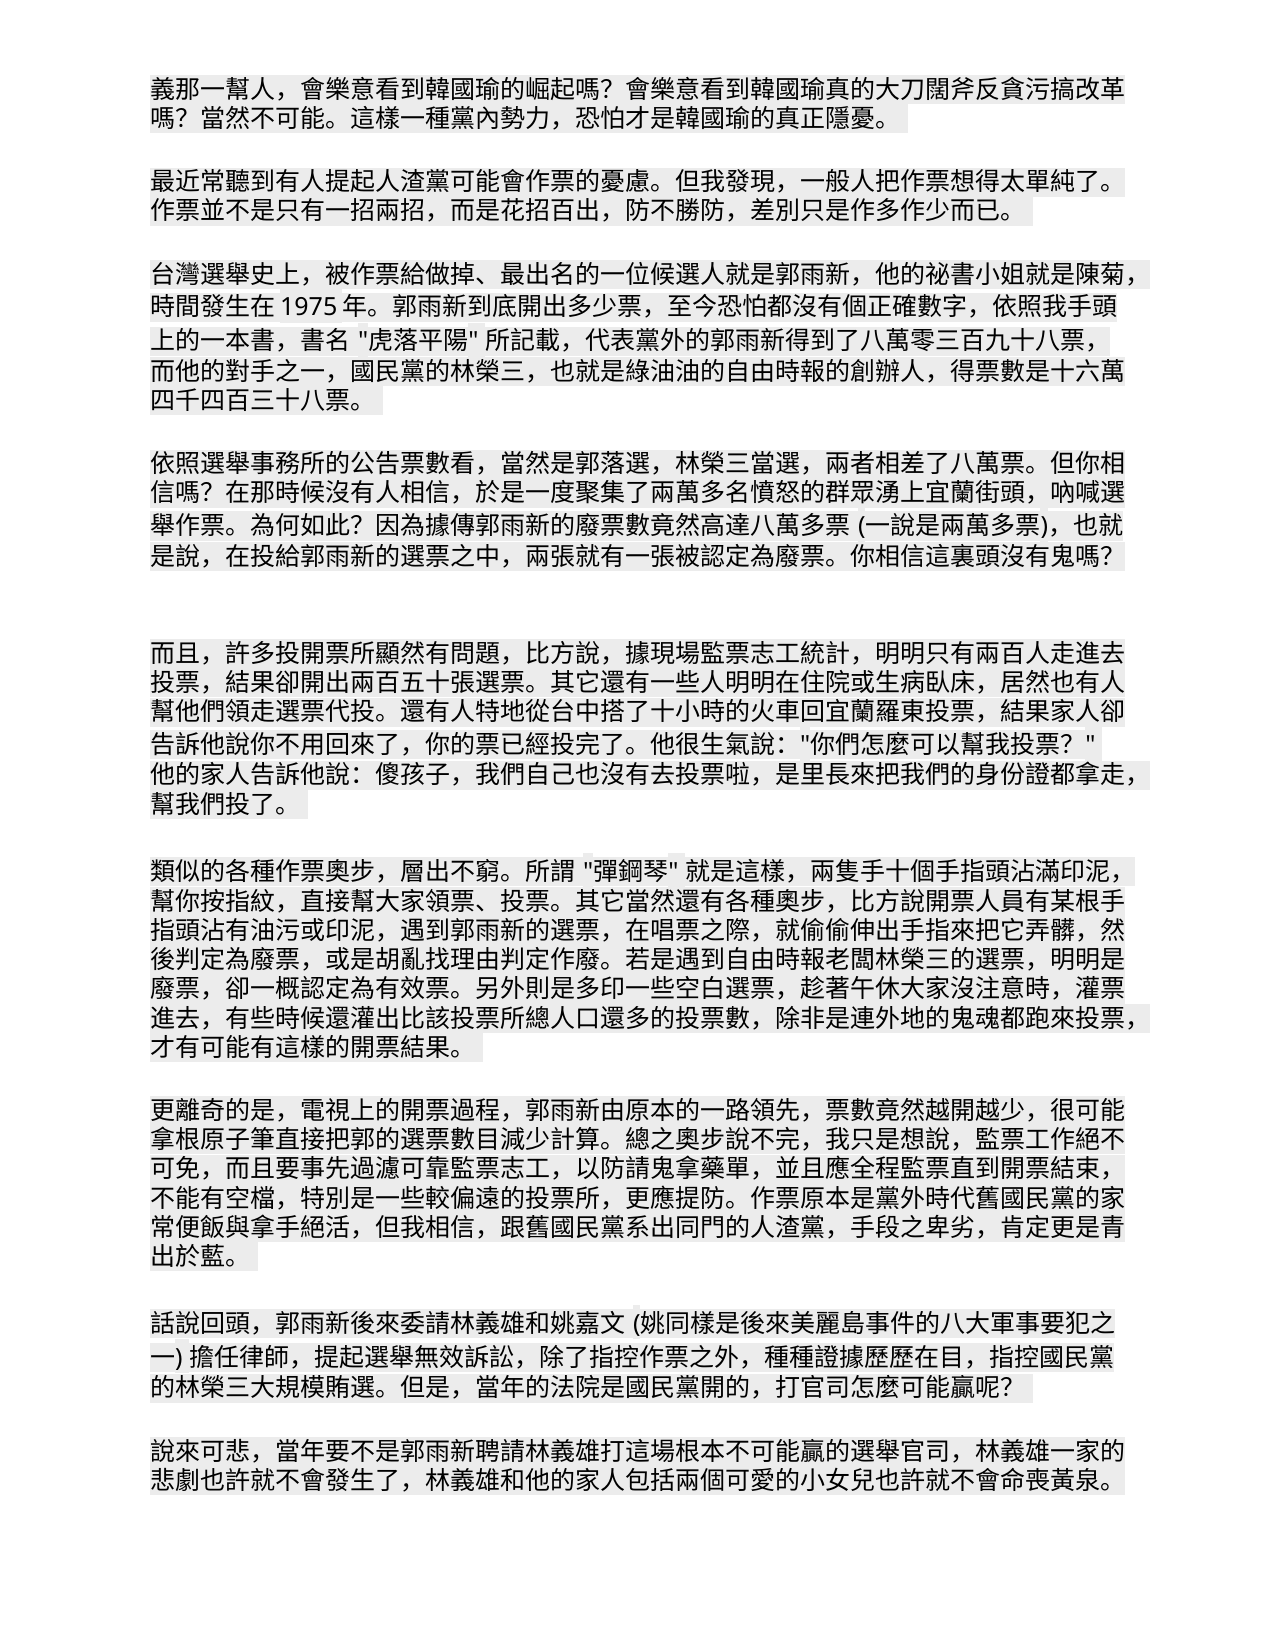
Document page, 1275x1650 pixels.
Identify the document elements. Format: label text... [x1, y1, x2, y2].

text (續前) 我之前提到： "就本質而言，民進黨其實早已消失至少30年，至於時下這個人渣黨，無非就是舊國民黨的一種借屍還魂，而當下的國民黨則又分成兩派，一派是馬英九式的，全是一些溫溫吞吞清廉正直的書生，另一派就跟人渣黨一樣，同樣是貪婪無度的豺狼虎豹，差別在於他們比較像是真小人，不會像人渣黨那樣滿口漂亮話卻又壞事做絕。" 我指的豺狼虎豹，就是吳敦義及王金平所領導的一票國民黨人。但是，因為韓國瑜的出現，再加上一些有別於國民黨舊宮廷人物的中生代，例如蔣萬安、謝龍介、王育敏、許淑華和江啟臣等等等，也許國民黨又會再一次的分裂與蛻變。我只能說，期望它能夠產生一種新勢力，一方面有著馬英九路線的清廉正直，一方面也有著一種通俗與隨和，別太匠氣，不要整天在書生的象牙塔裏高來高去，同時也要有點務實的戰鬥力與親和力。 在高雄，似乎不管走到哪，到處都有人興高采烈地談論著韓國瑜，更令我訝異的是一些過去對政治完全冷感的人，這回似乎也熱情澎湃，完全一面倒挺韓國瑜，幾無例外。就連我前天去台南某醫院看病，幾個護士小姐知道我從高雄來，馬上圍攏過來，素昧平生，第一句話竟然就問說："韓國瑜在你們高雄那邊情況怎麼樣？"、"你有去參加他的晚會嗎？"、"好可惜，他怎麼不來台南選啊？"、"我覺得他很幽默耶"、"你看他會贏嗎？"。 依照我幾十年來對選舉的敏感度，韓國瑜應該已經勝券在握。但是，可別高興得太早。過去許多篤定當選的國民黨人，後來都被人渣黨靠奧步給一夕翻盤。目前，除了動用大量假韓粉到處惹事生非以嫁禍韓國瑜之外，誰能知道往後這一星期又會突然來一個什麼事件。 作票更是不可不防。你看，就連管中閔當選臺大校長這樣一個毫無問題的選舉結果，人渣黨竟然都不願認帳，更何況是事關人渣黨命根子的高雄市長一職，你相信人渣黨會輕易放手認輸嗎？會有什麼醜事是這批人渣幹不出來的嗎？ 除了人渣黨，韓國瑜還有個敵人就是國民黨自己，你相信諸如想當總統想到快瘋了的吳敦義那一幫人，會樂意看到韓國瑜的崛起嗎？會樂意看到韓國瑜真的大刀闊斧反貪污搞改革嗎？當然不可能。這樣一種黨內勢力，恐怕才是韓國瑜的真正隱憂。 最近常聽到有人提起人渣黨可能會作票的憂慮。但我發現，一般人把作票想得太單純了。作票並不是只有一招兩招，而是花招百出，防不勝防，差別只是作多作少而已。 台灣選舉史上，被作票給做掉、最出名的一位候選人就是郭雨新，他的祕書小姐就是陳菊，時間發生在1975年。郭雨新到底開出多少票，至今恐怕都沒有個正確數字，依照我手頭上的一本書，書名 "虎落平陽" 所記載，代表黨外的郭雨新得到了八萬零三百九十八票，而他的對手之一，國民黨的林榮三，也就是綠油油的自由時報的創辦人，得票數是十六萬四千四百三十八票。 依照選舉事務所的公告票數看，當然是郭落選，林榮三當選，兩者相差了八萬票。但你相信嗎？在那時候沒有人相信，於是一度聚集了兩萬多名憤怒的群眾湧上宜蘭街頭，吶喊選舉作票。為何如此？因為據傳郭雨新的廢票數竟然高達八萬多票 (一說是兩萬多票)，也就是說，在投給郭雨新的選票之中，兩張就有一張被認定為廢票。你相信這裏頭沒有鬼嗎？ 而且，許多投開票所顯然有問題，比方說，據現場監票志工統計，明明只有兩百人走進去投票，結果卻開出兩百五十張選票。其它還有一些人明明在住院或生病臥床，居然也有人幫他們領走選票代投。還有人特地從台中搭了十小時的火車回宜蘭羅東投票，結果家人卻告訴他說你不用回來了，你的票已經投完了。他很生氣說："你們怎麼可以幫我投票？" 他的家人告訴他說：傻孩子，我們自己也沒有去投票啦，是里長來把我們的身份證都拿走，幫我們投了。 類似的各種作票奧步，層出不窮。所謂 "彈鋼琴" 就是這樣，兩隻手十個手指頭沾滿印泥，幫你按指紋，直接幫大家領票、投票。其它當然還有各種奧步，比方說開票人員有某根手指頭沾有油污或印泥，遇到郭雨新的選票，在唱票之際，就偷偷伸出手指來把它弄髒，然後判定為廢票，或是胡亂找理由判定作廢。若是遇到自由時報老闆林榮三的選票，明明是廢票，卻一概認定為有效票。另外則是多印一些空白選票，趁著午休大家沒注意時，灌票進去，有些時候還灌出比該投票所總人口還多的投票數，除非是連外地的鬼魂都跑來投票，才有可能有這樣的開票結果。 更離奇的是，電視上的開票過程，郭雨新由原本的一路領先，票數竟然越開越少，很可能拿根原子筆直接把郭的選票數目減少計算。總之奧步說不完，我只是想說，監票工作絕不可免，而且要事先過濾可靠監票志工，以防請鬼拿藥單，並且應全程監票直到開票結束，不能有空檔，特別是一些較偏遠的投票所，更應提防。作票原本是黨外時代舊國民黨的家常便飯與拿手絕活，但我相信，跟舊國民黨系出同門的人渣黨，手段之卑劣，肯定更是青出於藍。 話說回頭，郭雨新後來委請林義雄和姚嘉文 (姚同樣是後來美麗島事件的八大軍事要犯之一) 擔任律師，提起選舉無效訴訟，除了指控作票之外，種種證據歷歷在目，指控國民黨的林榮三大規模賄選。但是，當年的法院是國民黨開的，打官司怎麼可能贏呢？ 說來可悲，當年要不是郭雨新聘請林義雄打這場根本不可能贏的選舉官司，林義雄一家的悲劇也許就不會發生了，林義雄和他的家人包括兩個可愛的小女兒也許就不會命喪黃泉。 據我所知，林義雄原本並無從政念頭，反倒是開了一家律師事務所，準備大展鴻圖，而且還買了高爾夫球桿，打算從此過著中產階級的舒適生活。但是，郭雨新的事件對他衝擊很大，於是1977年和姚嘉文共同自費出版了 "虎落平陽" 這本書 (因為沒有一家出版社敢幫他們出版，該書後來也被查禁)，書中詳細記錄整個事件始末，曾被稱讚為 "台灣民主政治史上主要的文獻"。 同年，在一片肅殺的恐怖政治高壓中，林義雄更是決定自己出來參選省議員，並且高票當選。兩年後 (1979年)，爆發國民黨自導自演的美麗島事件，並且藉以鼓動愛國風潮，各界人士與大學生、高中生、教授和文人、藝人等等等，一面倒地攻擊黨外人士，視黨外人士如惡魔。1980年的2月28日那一天，情治單位用極其殘忍的手段，亂刀砍殺林義雄一家人。據當年的法醫回憶，命案現場的鮮血就像瀑布那樣，傾瀉而出，流滿林宅整個地下室。至於林義雄和姚嘉文，則面臨唯一死刑的叛亂罪起訴，林義雄因其個性之剛烈，更是所有受刑人之中被刑求得最恐怖的一位。 28年前，在一次私下聊天中，陳定南跟我說起林義雄被刑求的慘烈，說到激動處，陳定南竟然掀起整件襯衫，指出林義雄身上的傷痕位置。我也經常聽到同為美麗島要犯的戴振耀提起他在獄中之某次親眼目睹林義雄兩手兩腳被往身體背後五花大綁丟在地上踢打的過程。其實我還知道更多可怕細節，但是除了學姊及少數朋友之外，我從未提起這些慘無人道的刑求方式，因為它實在太可怕了。 更可恨的是，國民黨及當時的御用媒體亦即中國時報和聯合報，卻故意對外放出假消息說林義雄非常配合政府辦案，很可能因為供出同夥，招惹海外台獨勢力的報復，於是殺害其全家，以嫁禍給大有為的國民黨政府云云。一方面殺人全家，一方面卻又誣指說是因為林義雄太合作了，所以被黨外自己人給殺了全家。用心之邪惡，可說毫無人性。 陳定南說，他自己原本只是個想要獨善其身的商人，但是林義雄的事情，讓他決定挺身從政。我自己也一樣，我雖從不打算從政，更不想成為公眾人物，但若不是因為林義雄，誰不想過一個安穩人生？誰會想把自己弄得家破人亡、污名滿身？ 郭雨新的事件發生在1975年，那時我還在念小學，自然無法躬逢其盛。虎落平陽這本書則是 1977年出版。十年之後 (1987年)，姚嘉文出獄，我很快就和他認識了。有一天，他邀我去他家吃飯，還簽名送了我一本他寫的書，這書就是他和林義雄合寫的 "虎落平陽"，時間是1987年的8月4日，距今31年了，我從未想到，30多年來會有這樣的變化。 對於姚嘉文，我對他實難恭維。對於林義雄，我的尊敬未曾改變，但我們畢竟在現實上走出兩種不同人生，乃至做出兩種截然對立的判斷與選擇。但我相信，在某些更為重要的事情上，我們或許還是走在同一條路上。生前已無再聚可能，希望將來死後仍會重逢在同一個世界。 [150, 75, 1125, 1563]
